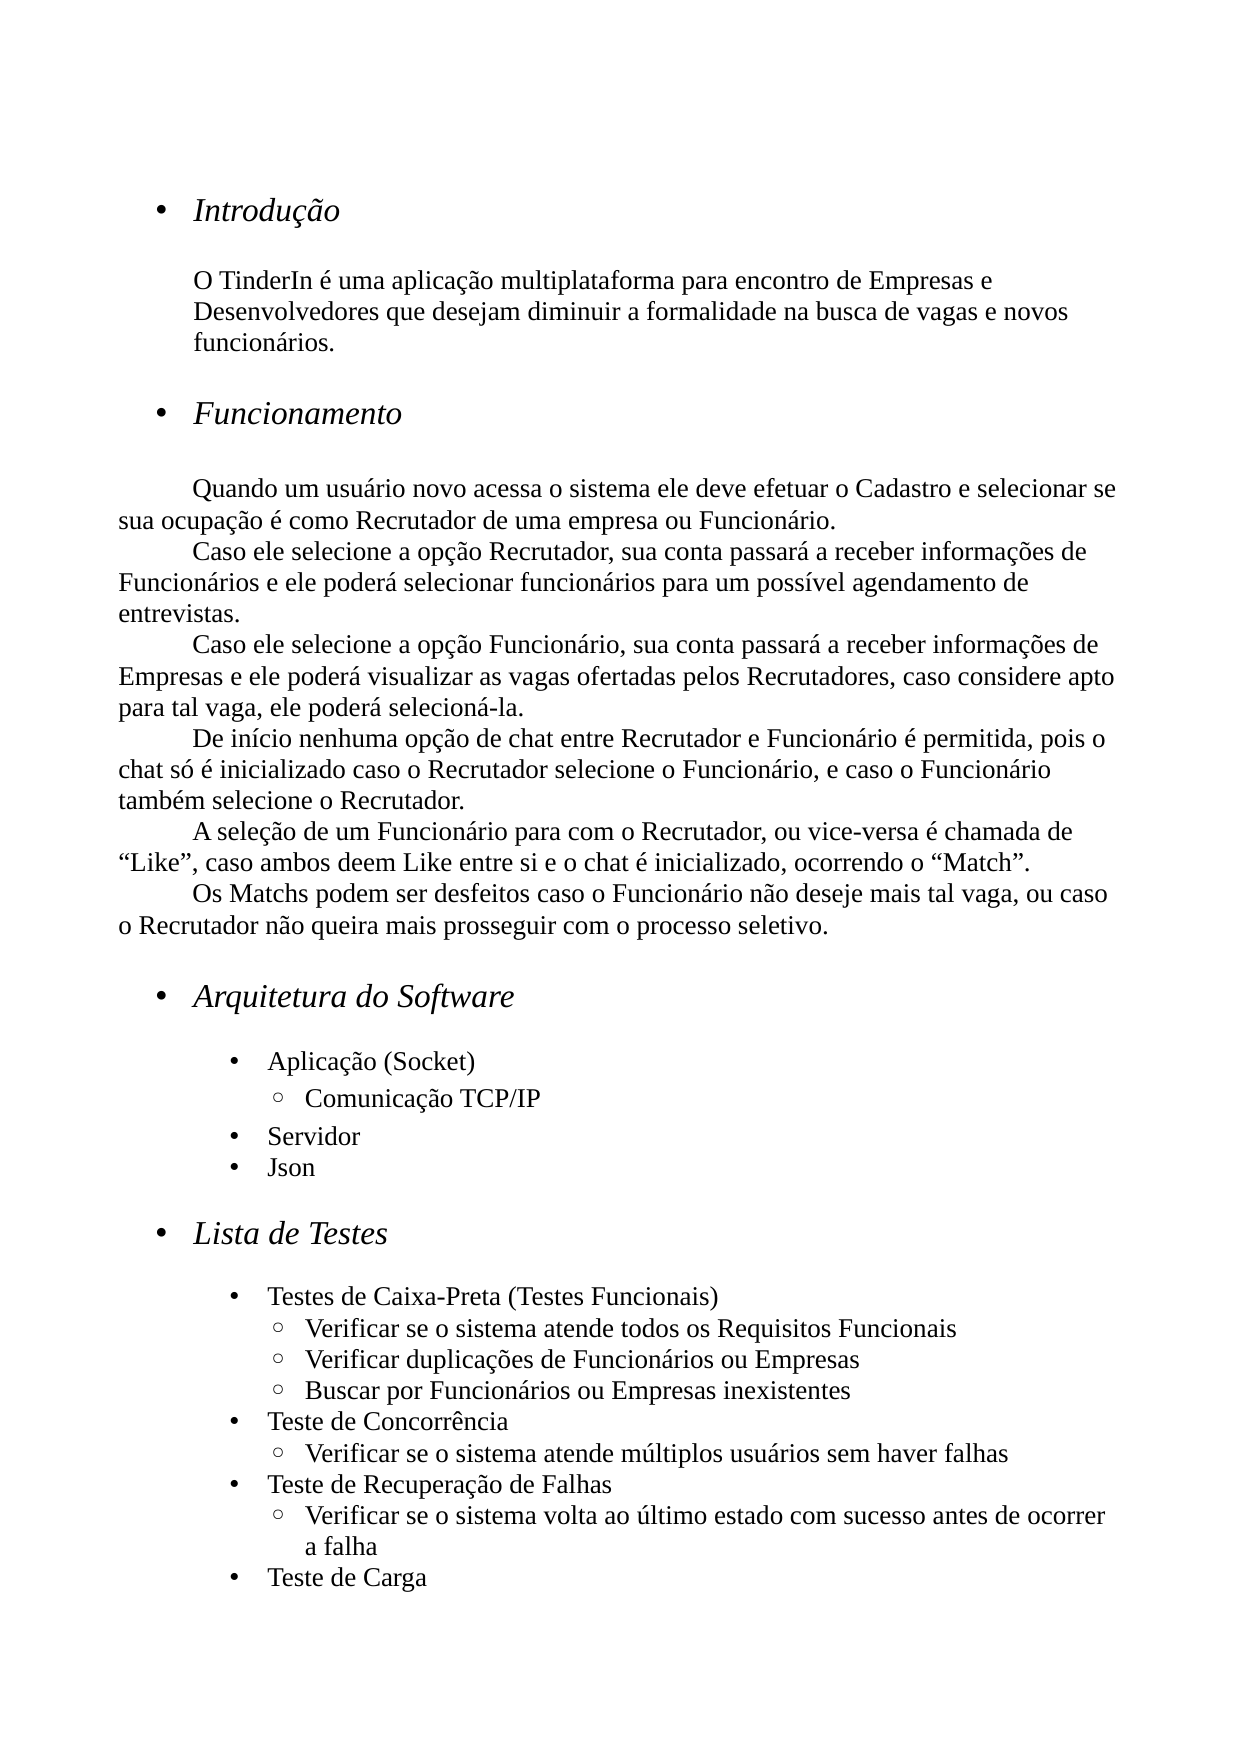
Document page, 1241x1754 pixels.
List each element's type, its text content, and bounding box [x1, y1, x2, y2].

list Verificar se o sistema atende múltiplos usuários sem haver falhas [267, 1437, 1122, 1468]
list Verificar se o sistema atende todos os Requisitos Funcionais [267, 1312, 1122, 1343]
list Aplicação (Socket) [229, 1045, 1122, 1077]
list O TinderIn é uma aplicação multiplataforma para encontro de Empresas e Desenvolvedores que desejam diminuir a formalidade na busca de vagas e novos funcionários. [156, 264, 1122, 358]
list Funcionamento [156, 394, 1122, 432]
list Testes de Caixa-Preta (Testes Funcionais) [229, 1280, 1122, 1312]
list Introdução [156, 190, 1122, 228]
text De início nenhuma opção de chat entre Recrutador e Funcionário é permitida, pois o chat só é inicializado caso o Recrutador selecione o Funcionário, e caso o Funcionário também selecione o Recrutador. [118, 722, 1122, 815]
text Caso ele selecione a opção Recrutador, sua conta passará a receber informações de Funcionários e ele poderá selecionar funcionários para um possível agendamento de entrevistas. [118, 535, 1122, 628]
text A seleção de um Funcionário para com o Recrutador, ou vice-versa é chamada de “Like”, caso ambos deem Like entre si e o chat é inicializado, ocorrendo o “Match”. [118, 815, 1122, 878]
list Teste de Concorrência [229, 1405, 1122, 1437]
text Caso ele selecione a opção Funcionário, sua conta passará a receber informações de Empresas e ele poderá visualizar as vagas ofertadas pelos Recrutadores, caso considere apto para tal vaga, ele poderá selecioná-la. [118, 628, 1122, 722]
list Json [229, 1151, 1122, 1182]
list Buscar por Funcionários ou Empresas inexistentes [267, 1374, 1122, 1405]
list Servidor [229, 1120, 1122, 1151]
list Verificar duplicações de Funcionários ou Empresas [267, 1343, 1122, 1374]
list Verificar se o sistema volta ao último estado com sucesso antes de ocorrer a falha [267, 1499, 1122, 1562]
list Arquitetura do Software [156, 976, 1122, 1014]
text Os Matchs podem ser desfeitos caso o Funcionário não deseje mais tal vaga, ou caso o Recrutador não queira mais prosseguir com o processo seletivo. [118, 878, 1122, 940]
list Teste de Recuperação de Falhas [229, 1468, 1122, 1499]
text Quando um usuário novo acessa o sistema ele deve efetuar o Cadastro e selecionar se sua ocupação é como Recrutador de uma empresa ou Funcionário. [118, 468, 1122, 535]
list Lista de Testes [156, 1213, 1122, 1252]
list Teste de Carga [229, 1562, 1122, 1593]
list Comunicação TCP/IP [267, 1082, 1122, 1114]
